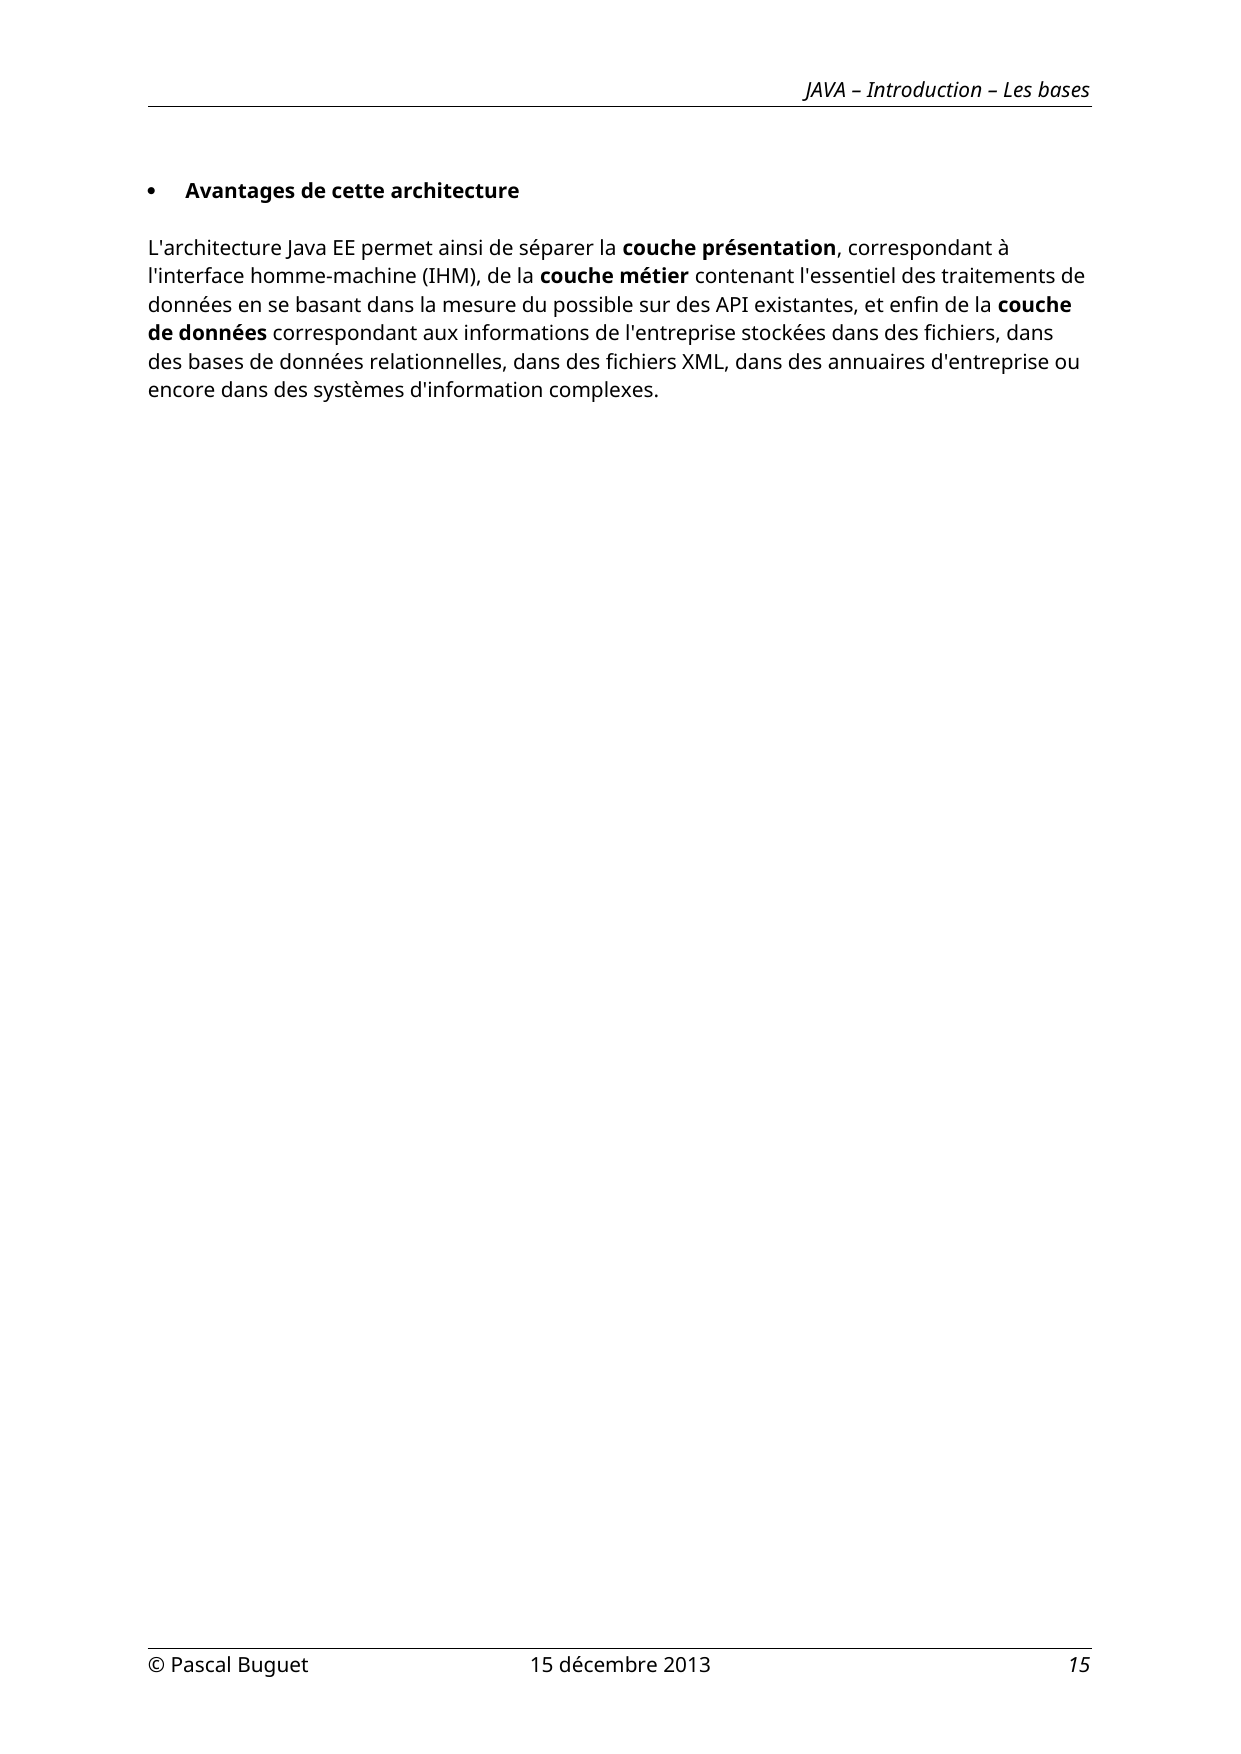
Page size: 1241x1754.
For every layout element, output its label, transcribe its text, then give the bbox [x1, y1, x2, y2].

list Avantages de cette architecture [148, 176, 1092, 204]
text L'architecture Java EE permet ainsi de séparer la couche présentation, correspondant à l'interface homme-machine (IHM), de la couche métier contenant l'essentiel des traitements de données en se basant dans la mesure du possible sur des API existantes, et enfin de la couche de données correspondant aux informations de l'entreprise stockées dans des fichiers, dans des bases de données relationnelles, dans des fichiers XML, dans des annuaires d'entreprise ou encore dans des systèmes d'information complexes. [148, 233, 1092, 404]
